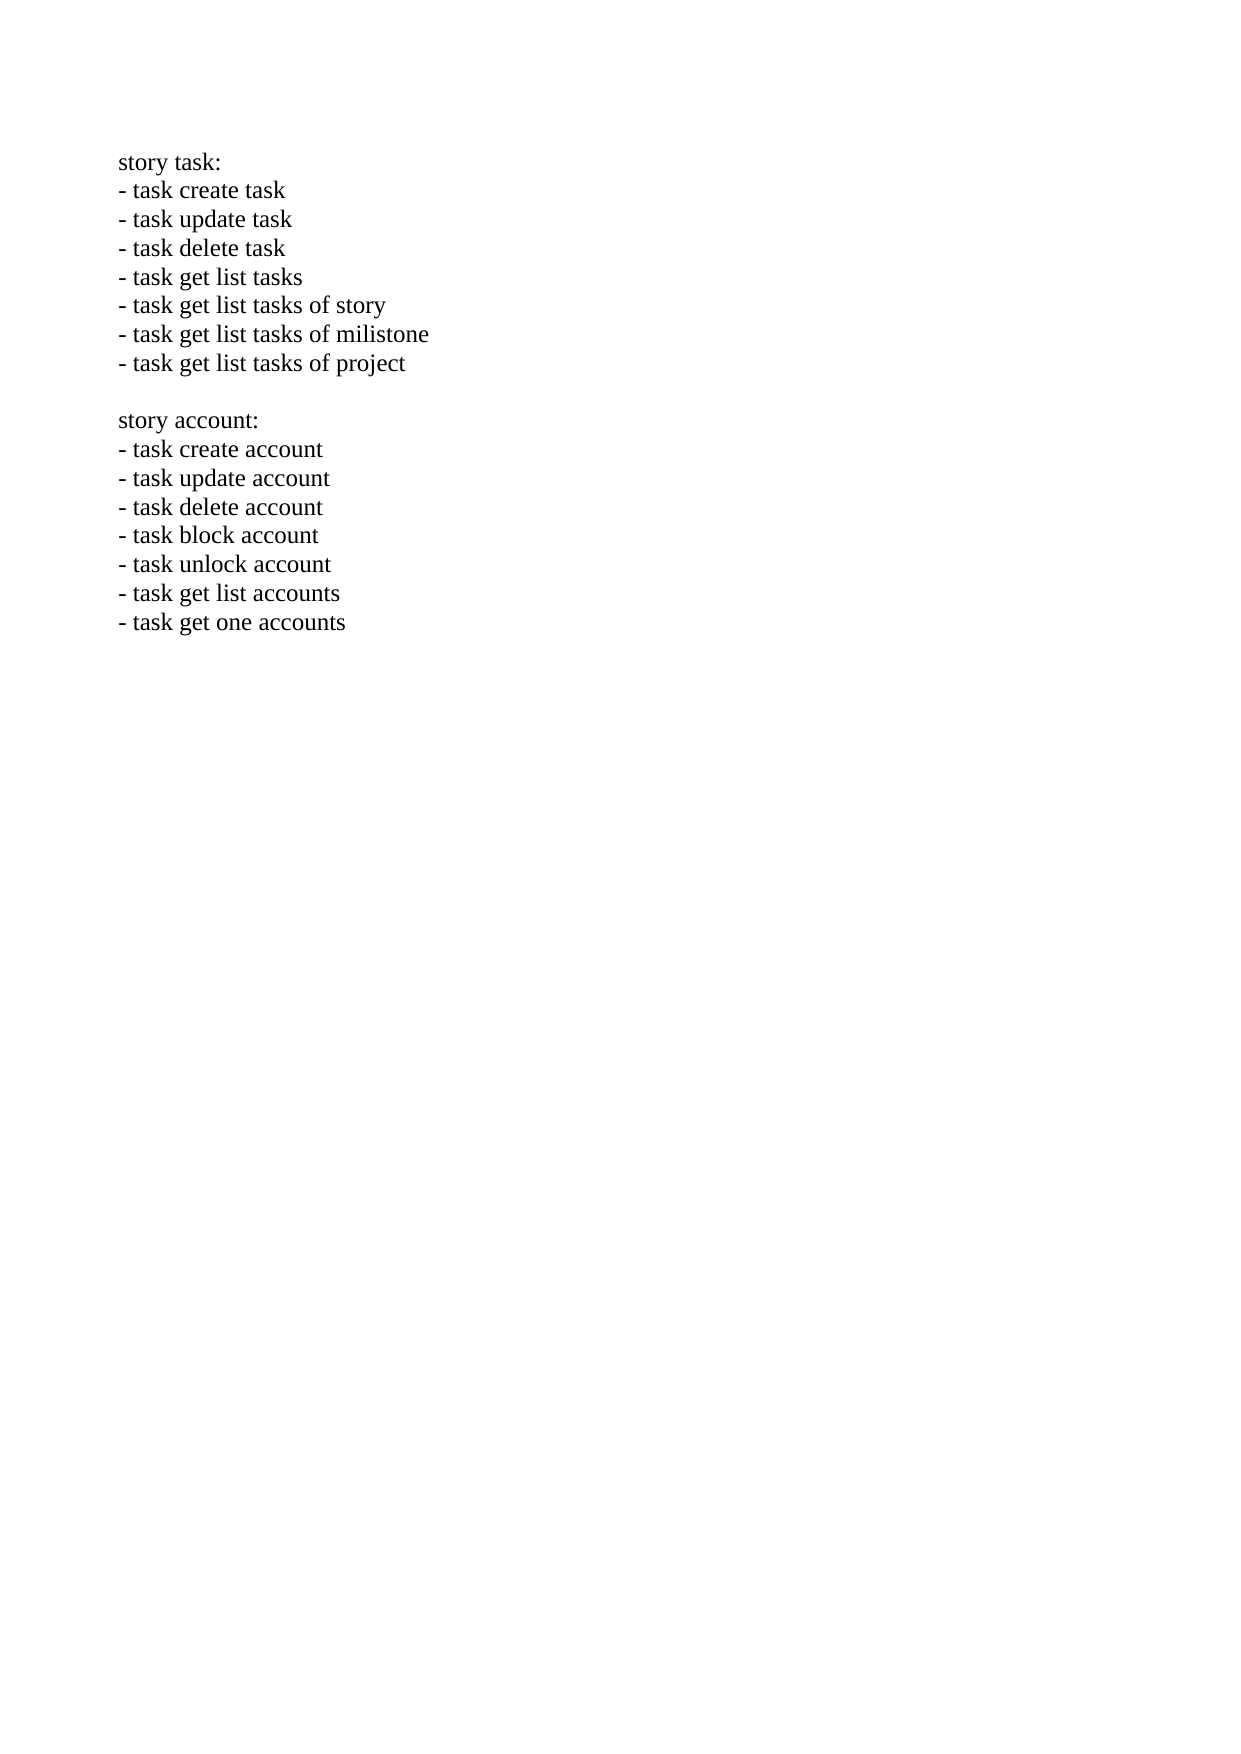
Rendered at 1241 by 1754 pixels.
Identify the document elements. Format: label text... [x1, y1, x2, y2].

text - task block account [118, 521, 1122, 549]
text - task update account [118, 463, 1122, 492]
text - task get list accounts [118, 578, 1122, 607]
text - task create task [118, 176, 1122, 204]
text - task create account [118, 434, 1122, 463]
text - task update task [118, 204, 1122, 233]
text - task unlock account [118, 549, 1122, 578]
text - task delete account [118, 492, 1122, 521]
text - task delete task [118, 233, 1122, 262]
text story task: [118, 147, 1122, 176]
text - task get list tasks of story [118, 291, 1122, 319]
text story account: [118, 406, 1122, 434]
text - task get one accounts [118, 607, 1122, 636]
text - task get list tasks of project [118, 348, 1122, 377]
text - task get list tasks of milistone [118, 319, 1122, 348]
text - task get list tasks [118, 262, 1122, 291]
